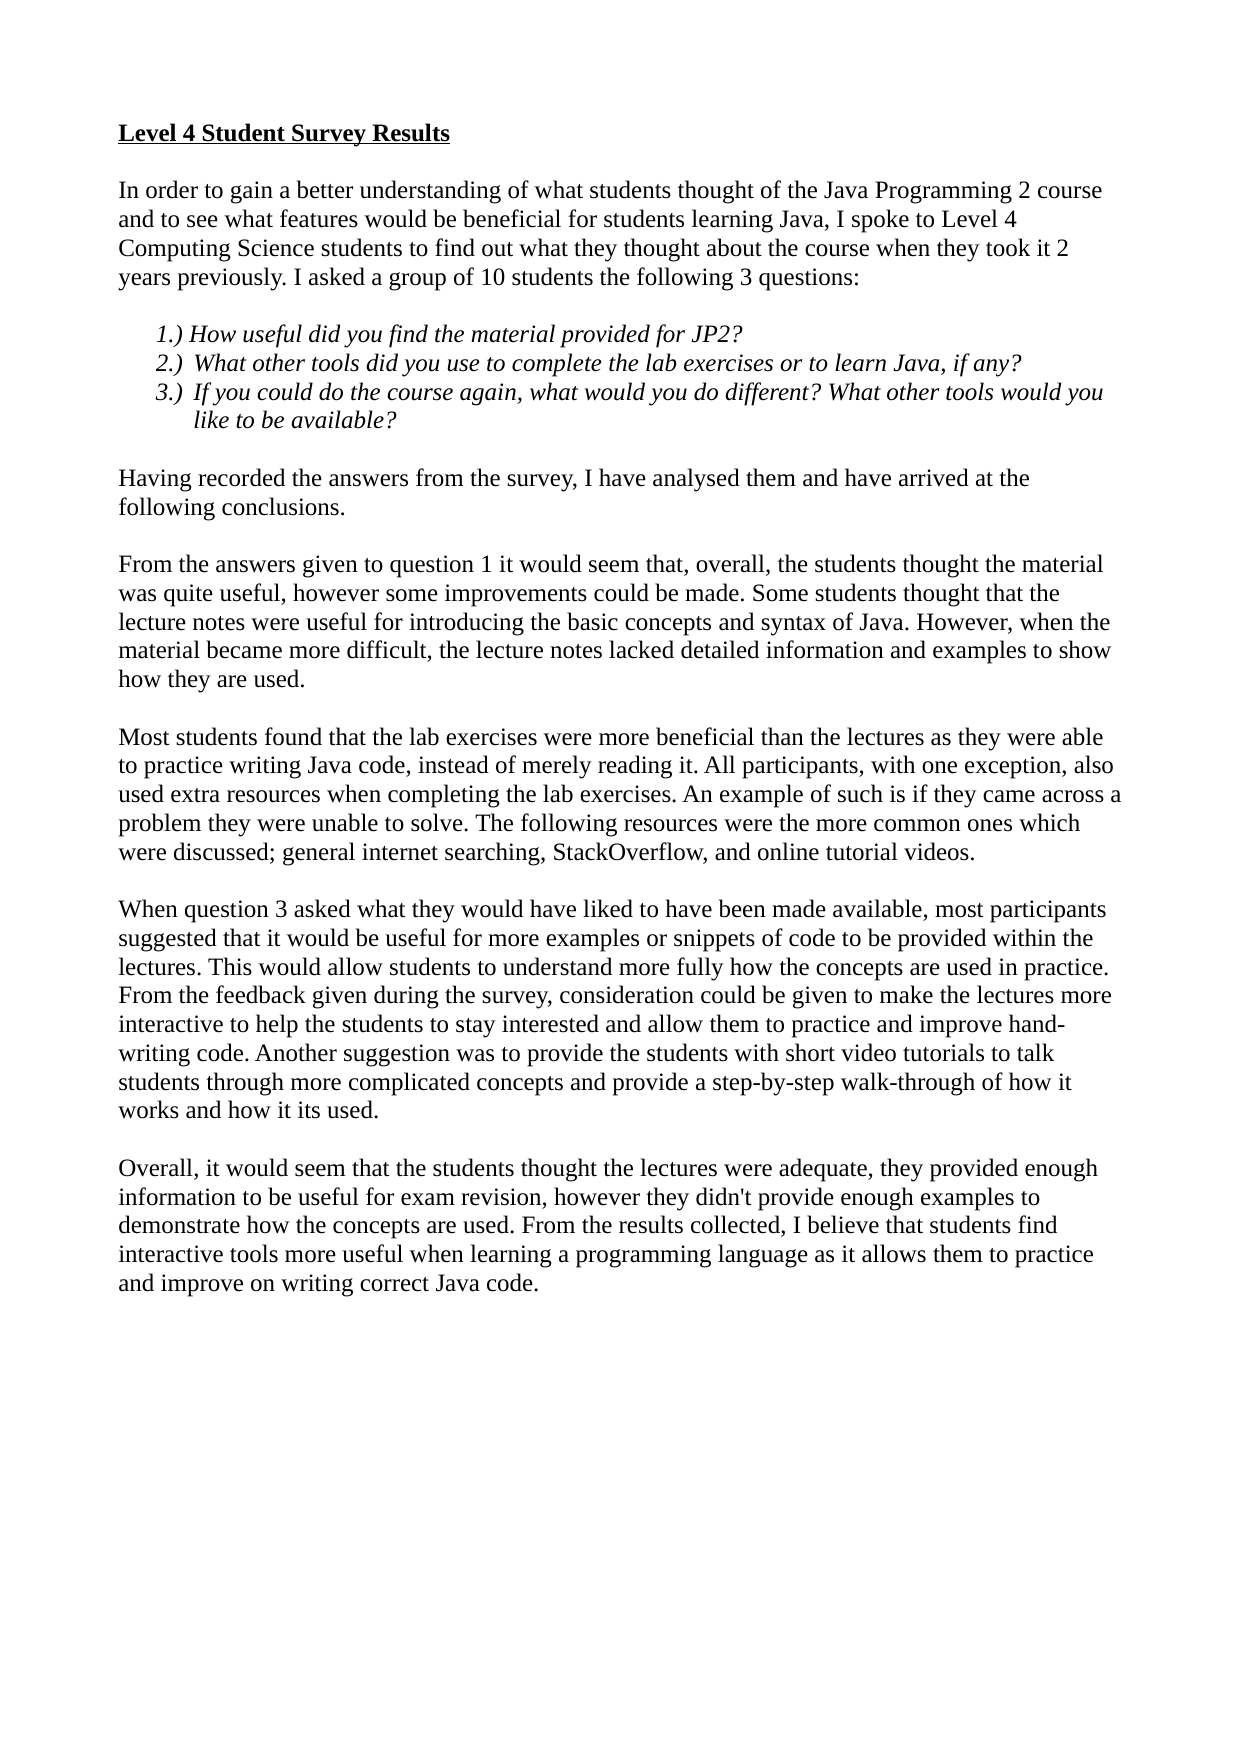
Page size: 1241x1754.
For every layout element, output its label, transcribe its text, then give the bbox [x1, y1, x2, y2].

text Most students found that the lab exercises were more beneficial than the lectures as they were able to practice writing Java code, instead of merely reading it. All participants, with one exception, also used extra resources when completing the lab exercises. An example of such is if they came across a problem they were unable to solve. The following resources were the more common ones which were discussed; general internet searching, StackOverflow, and online tutorial videos. [118, 722, 1122, 866]
text In order to gain a better understanding of what students thought of the Java Programming 2 course and to see what features would be beneficial for students learning Java, I spoke to Level 4 Computing Science students to find out what they thought about the course when they took it 2 years previously. I asked a group of 10 students the following 3 questions: [118, 176, 1122, 291]
text Level 4 Student Survey Results [118, 118, 1122, 147]
text Having recorded the answers from the survey, I have analysed them and have arrived at the following conclusions. [118, 463, 1122, 521]
text From the answers given to question 1 it would seem that, overall, the students thought the material was quite useful, however some improvements could be made. Some students thought that the lecture notes were useful for introducing the basic concepts and syntax of Java. However, when the material became more difficult, the lecture notes lacked detailed information and examples to show how they are used. [118, 549, 1122, 693]
list What other tools did you use to complete the lab exercises or to learn Java, if any? [156, 348, 1122, 377]
text When question 3 asked what they would have liked to have been made available, most participants suggested that it would be useful for more examples or snippets of code to be provided within the lectures. This would allow students to understand more fully how the concepts are used in practice. From the feedback given during the survey, consideration could be given to make the lectures more interactive to help the students to stay interested and allow them to practice and improve hand-writing code. Another suggestion was to provide the students with short video tutorials to talk students through more complicated concepts and provide a step-by-step walk-through of how it works and how it its used. [118, 894, 1122, 1124]
list If you could do the course again, what would you do different? What other tools would you like to be available? [156, 377, 1122, 434]
text Overall, it would seem that the students thought the lectures were adequate, they provided enough information to be useful for exam revision, however they didn't provide enough examples to demonstrate how the concepts are used. From the results collected, I believe that students find interactive tools more useful when learning a programming language as it allows them to practice and improve on writing correct Java code. [118, 1153, 1122, 1297]
text 1.) How useful did you find the material provided for JP2? [118, 319, 1122, 348]
